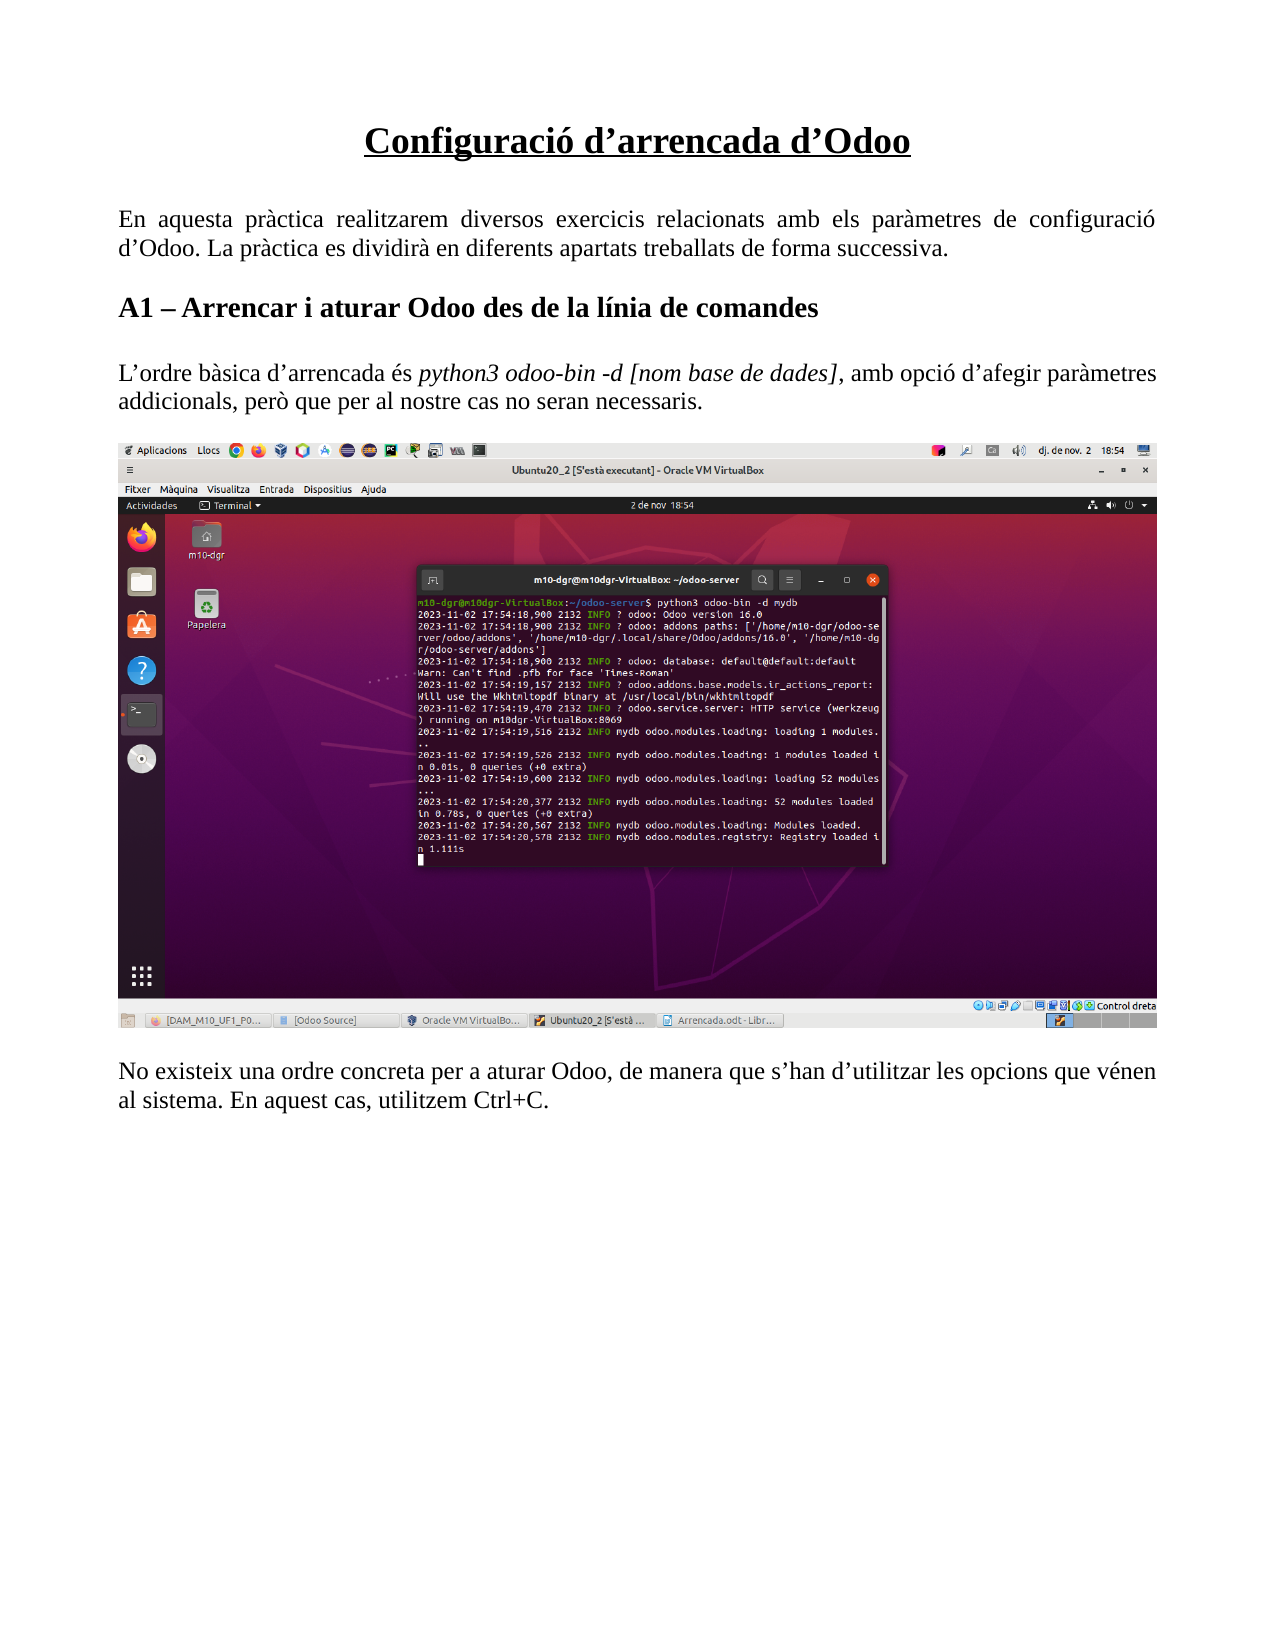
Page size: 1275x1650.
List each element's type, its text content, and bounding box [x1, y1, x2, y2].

text No existeix una ordre concreta per a aturar Odoo, de manera que s’han d’utilitzar les opcions que vénen al sistema. En aquest cas, utilitzem Ctrl+C. [118, 1056, 1157, 1114]
text Configuració d’arrencada d’Odoo [118, 118, 1157, 161]
text En aquesta pràctica realitzarem diversos exercicis relacionats amb els paràmetres de configuració d’Odoo. La pràctica es dividirà en diferents apartats treballats de forma successiva. [118, 204, 1157, 262]
picture [118, 443, 1157, 1028]
text L’ordre bàsica d’arrencada és python3 odoo-bin -d [nom base de dades], amb opció d’afegir paràmetres addicionals, però que per al nostre cas no seran necessaris. [118, 358, 1157, 415]
text A1 – Arrencar i aturar Odoo des de la línia de comandes [118, 291, 1157, 324]
